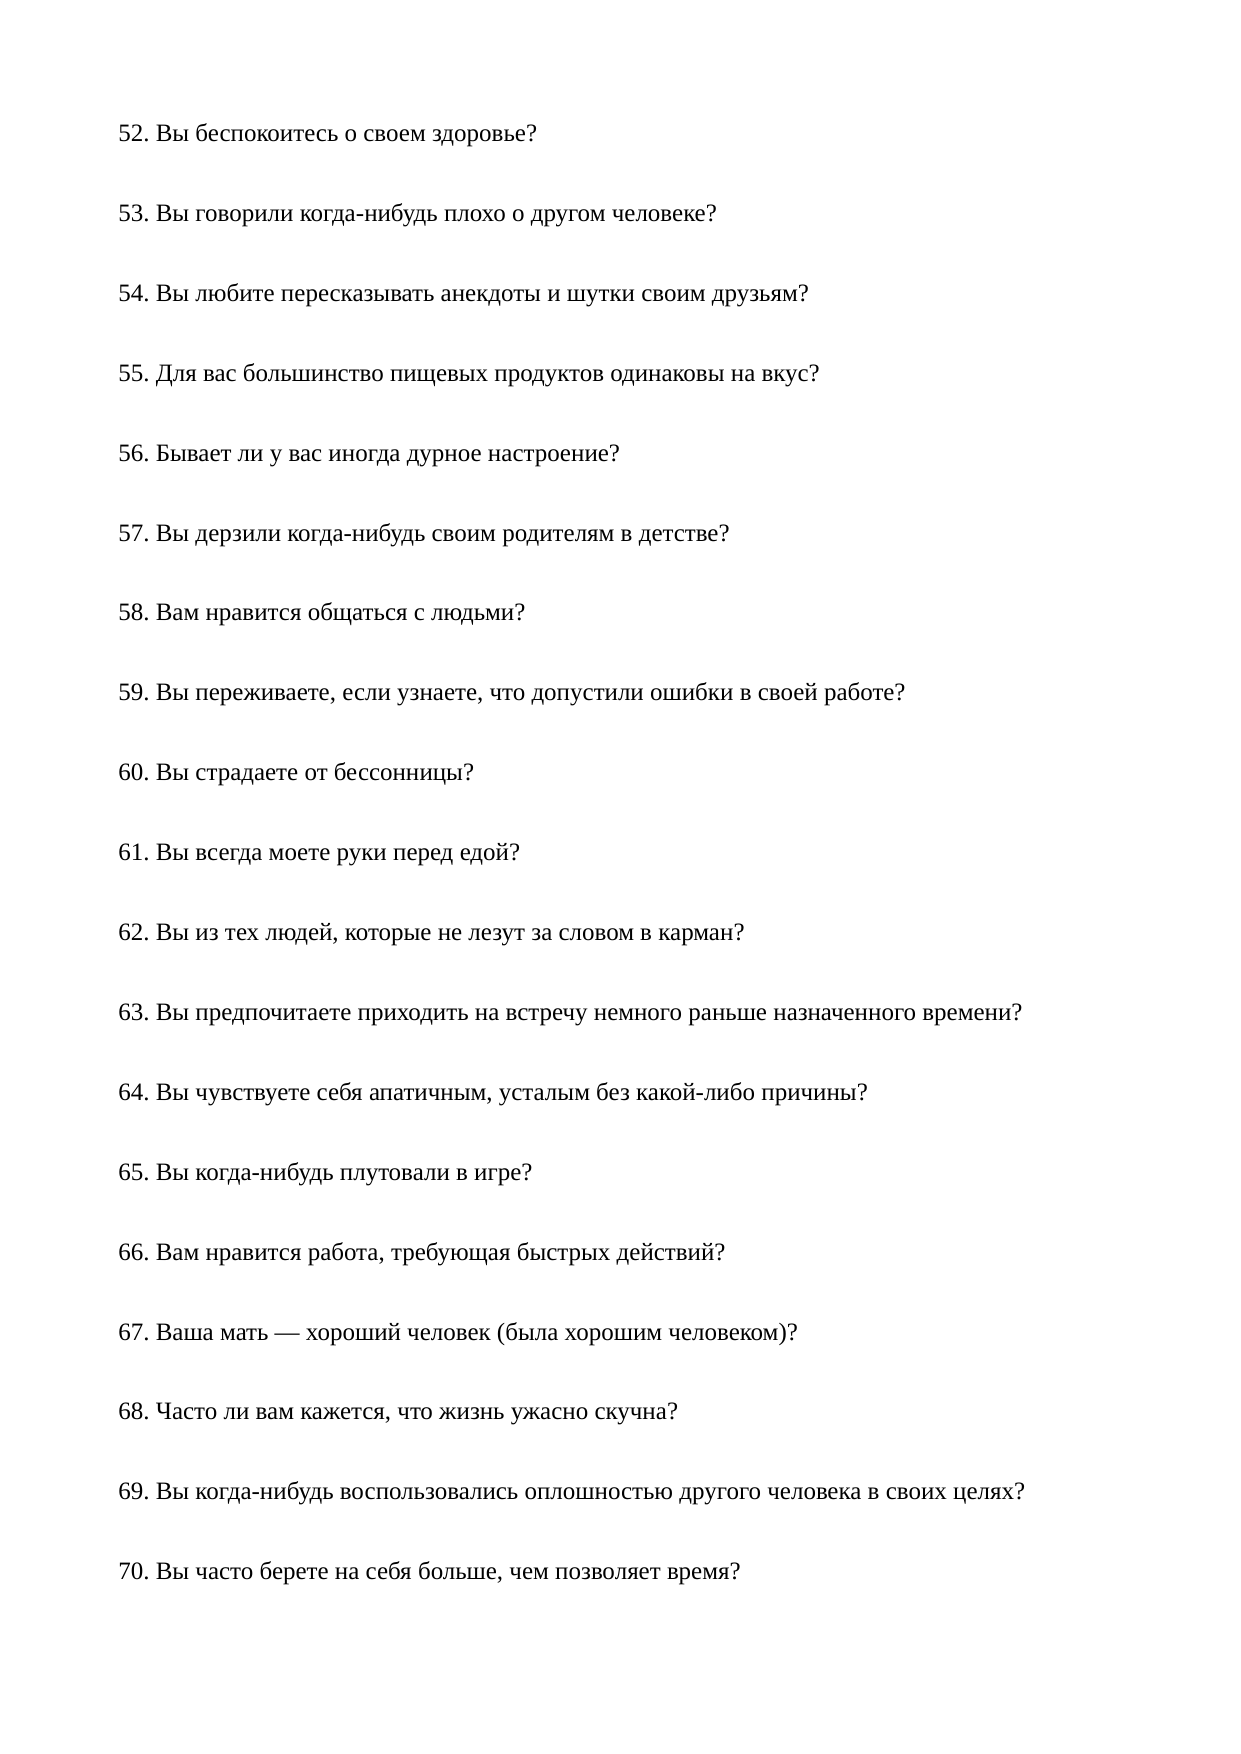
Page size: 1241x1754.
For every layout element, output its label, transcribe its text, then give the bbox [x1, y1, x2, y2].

text 54. Вы любите пересказывать анекдоты и шутки своим друзьям? [118, 278, 1122, 307]
text 69. Вы когда-нибудь воспользовались оплошностью другого человека в своих целях? [118, 1476, 1122, 1505]
text 61. Вы всегда моете руки перед едой? [118, 837, 1122, 866]
text 60. Вы страдаете от бессонницы? [118, 757, 1122, 786]
text 57. Вы дерзили когда-нибудь своим родителям в детстве? [118, 518, 1122, 546]
text 67. Ваша мать — хороший человек (была хорошим человеком)? [118, 1317, 1122, 1345]
text 55. Для вас большинство пищевых продуктов одинаковы на вкус? [118, 358, 1122, 387]
text 59. Вы переживаете, если узнаете, что допустили ошибки в своей работе? [118, 677, 1122, 706]
text 62. Вы из тех людей, которые не лезут за словом в карман? [118, 917, 1122, 946]
text 52. Вы беспокоитесь о своем здоровье? [118, 118, 1122, 147]
text 63. Вы предпочитаете приходить на встречу немного раньше назначенного времени? [118, 997, 1122, 1026]
text 56. Бывает ли у вас иногда дурное настроение? [118, 438, 1122, 466]
text 68. Часто ли вам кажется, что жизнь ужасно скучна? [118, 1396, 1122, 1425]
text 64. Вы чувствуете себя апатичным, усталым без какой-либо причины? [118, 1077, 1122, 1106]
text 70. Вы часто берете на себя больше, чем позволяет время? [118, 1556, 1122, 1585]
text 58. Вам нравится общаться с людьми? [118, 597, 1122, 626]
text 53. Вы говорили когда-нибудь плохо о другом человеке? [118, 198, 1122, 227]
text 65. Вы когда-нибудь плутовали в игре? [118, 1157, 1122, 1186]
text 66. Вам нравится работа, требующая быстрых действий? [118, 1237, 1122, 1265]
